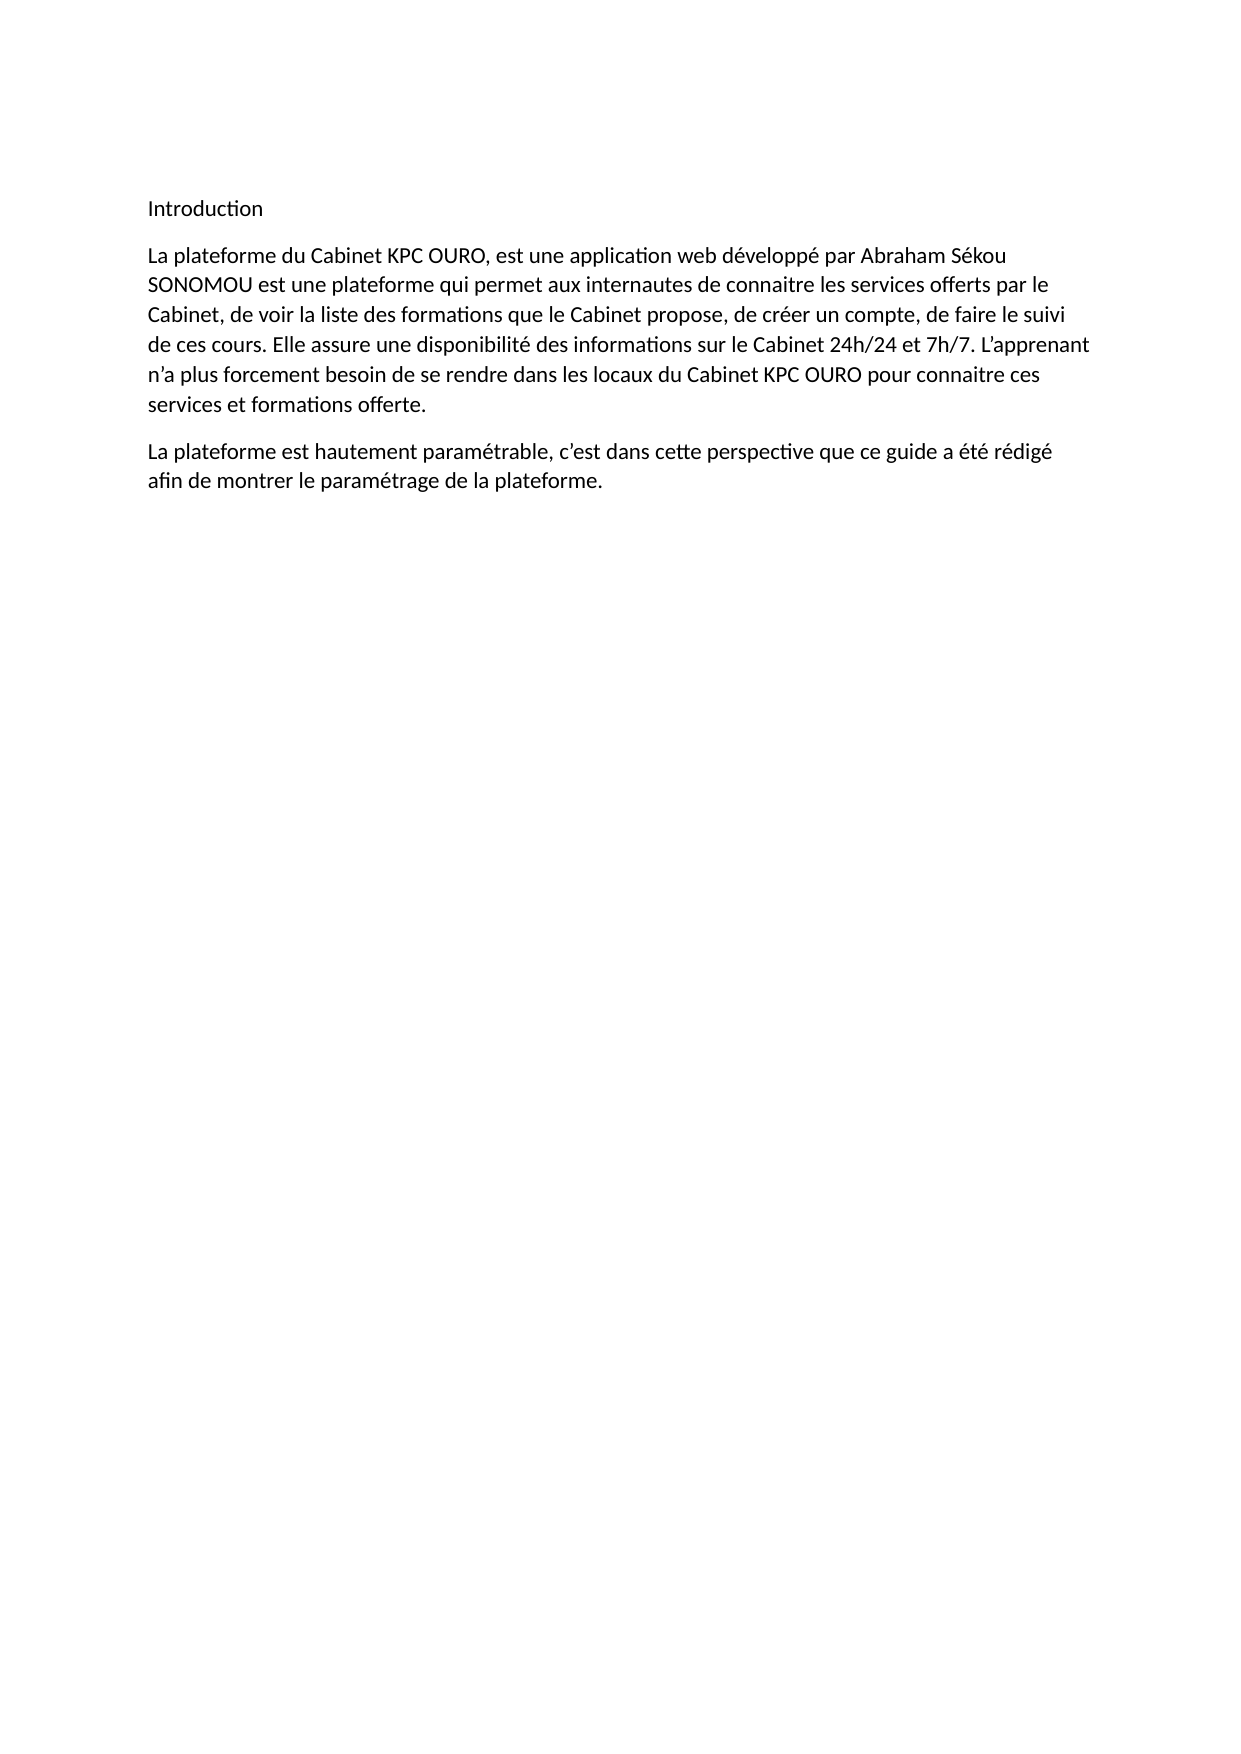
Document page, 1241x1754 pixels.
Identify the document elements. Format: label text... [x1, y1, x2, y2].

text La plateforme du Cabinet KPC OURO, est une application web développé par Abraham Sékou SONOMOU est une plateforme qui permet aux internautes de connaitre les services offerts par le Cabinet, de voir la liste des formations que le Cabinet propose, de créer un compte, de faire le suivi de ces cours. Elle assure une disponibilité des informations sur le Cabinet 24h/24 et 7h/7. L’apprenant n’a plus forcement besoin de se rendre dans les locaux du Cabinet KPC OURO pour connaitre ces services et formations offerte. [148, 241, 1093, 418]
text Introduction [148, 194, 1093, 222]
text La plateforme est hautement paramétrable, c’est dans cette perspective que ce guide a été rédigé afin de montrer le paramétrage de la plateforme. [148, 437, 1093, 495]
